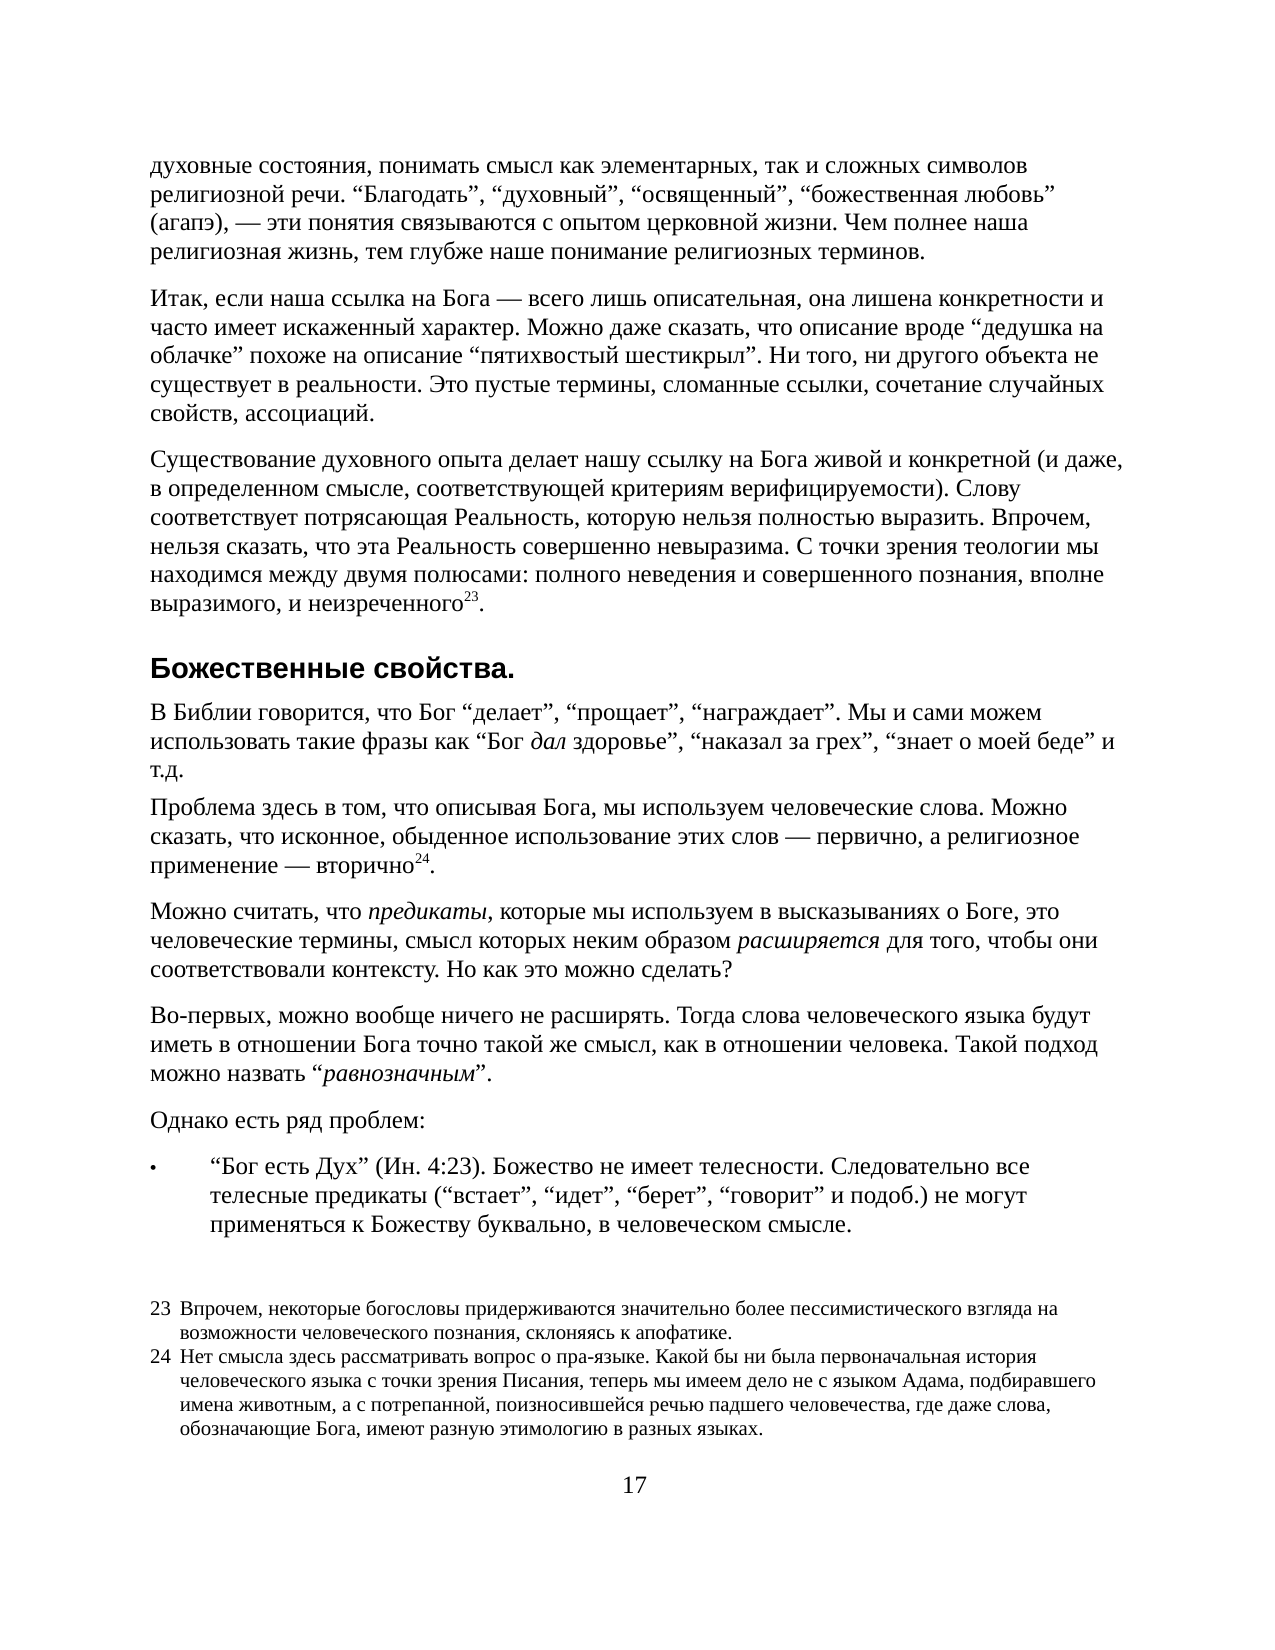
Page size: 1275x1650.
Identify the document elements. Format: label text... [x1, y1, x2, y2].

text Нет смысла здесь рассматривать вопрос о пра-языке. Какой бы ни была первоначальная история человеческого языка с точки зрения Писания, теперь мы имеем дело не с языком Адама, подбиравшего имена животным, а с потрепанной, поизносившейся речью падшего человечества, где даже слова, обозначающие Бога, имеют разную этимологию в разных языках. [150, 1344, 1125, 1440]
text Впрочем, некоторые богословы придерживаются значительно более пессимистического взгляда на возможности человеческого познания, склоняясь к апофатике. [150, 1296, 1125, 1344]
text Итак, если наша ссылка на Бога — всего лишь описательная, она лишена конкретности и часто имеет искаженный характер. Можно даже сказать, что описание вроде “дедушка на облачке” похоже на описание “пятихвостый шестикрыл”. Ни того, ни другого объекта не существует в реальности. Это пустые термины, сломанные ссылки, сочетание случайных свойств, ассоциаций. [150, 283, 1125, 427]
list “Бог есть Дух” (Ин. 4:23). Божество не имеет телесности. Следовательно все телесные предикаты (“встает”, “идет”, “берет”, “говорит” и подоб.) не могут применяться к Божеству буквально, в человеческом смысле. [150, 1151, 1125, 1238]
text Существование духовного опыта делает нашу ссылку на Бога живой и конкретной (и даже, в определенном смысле, соответствующей критериям верифицируемости). Слову соответствует потрясающая Реальность, которую нельзя полностью выразить. Впрочем, нельзя сказать, что эта Реальность совершенно невыразима. С точки зрения теологии мы находимся между двумя полюсами: полного неведения и совершенного познания, вполне выразимого, и неизреченного. [150, 444, 1125, 617]
text Во-первых, можно вообще ничего не расширять. Тогда слова человеческого языка будут иметь в отношении Бога точно такой же смысл, как в отношении человека. Такой подход можно назвать “равнозначным”. [150, 1001, 1125, 1087]
subtitle Божественные свойства. [150, 651, 1125, 684]
text Можно считать, что предикаты, которые мы используем в высказываниях о Боге, это человеческие термины, смысл которых неким образом расширяется для того, чтобы они соответствовали контексту. Но как это можно сделать? [150, 896, 1125, 983]
text Проблема здесь в том, что описывая Бога, мы используем человеческие слова. Можно сказать, что исконное, обыденное использование этих слов — первично, а религиозное применение — вторично. [150, 792, 1125, 878]
text Однако есть ряд проблем: [150, 1105, 1125, 1133]
text В Библии говорится, что Бог “делает”, “прощает”, “награждает”. Мы и сами можем использовать такие фразы как “Бог дал здоровье”, “наказал за грех”, “знает о моей беде” и т.д. [150, 697, 1125, 783]
text духовные состояния, понимать смысл как элементарных, так и сложных символов религиозной речи. “Благодать”, “духовный”, “освященный”, “божественная любовь” (агапэ), — эти понятия связываются с опытом церковной жизни. Чем полнее наша религиозная жизнь, тем глубже наше понимание религиозных терминов. [150, 150, 1125, 265]
